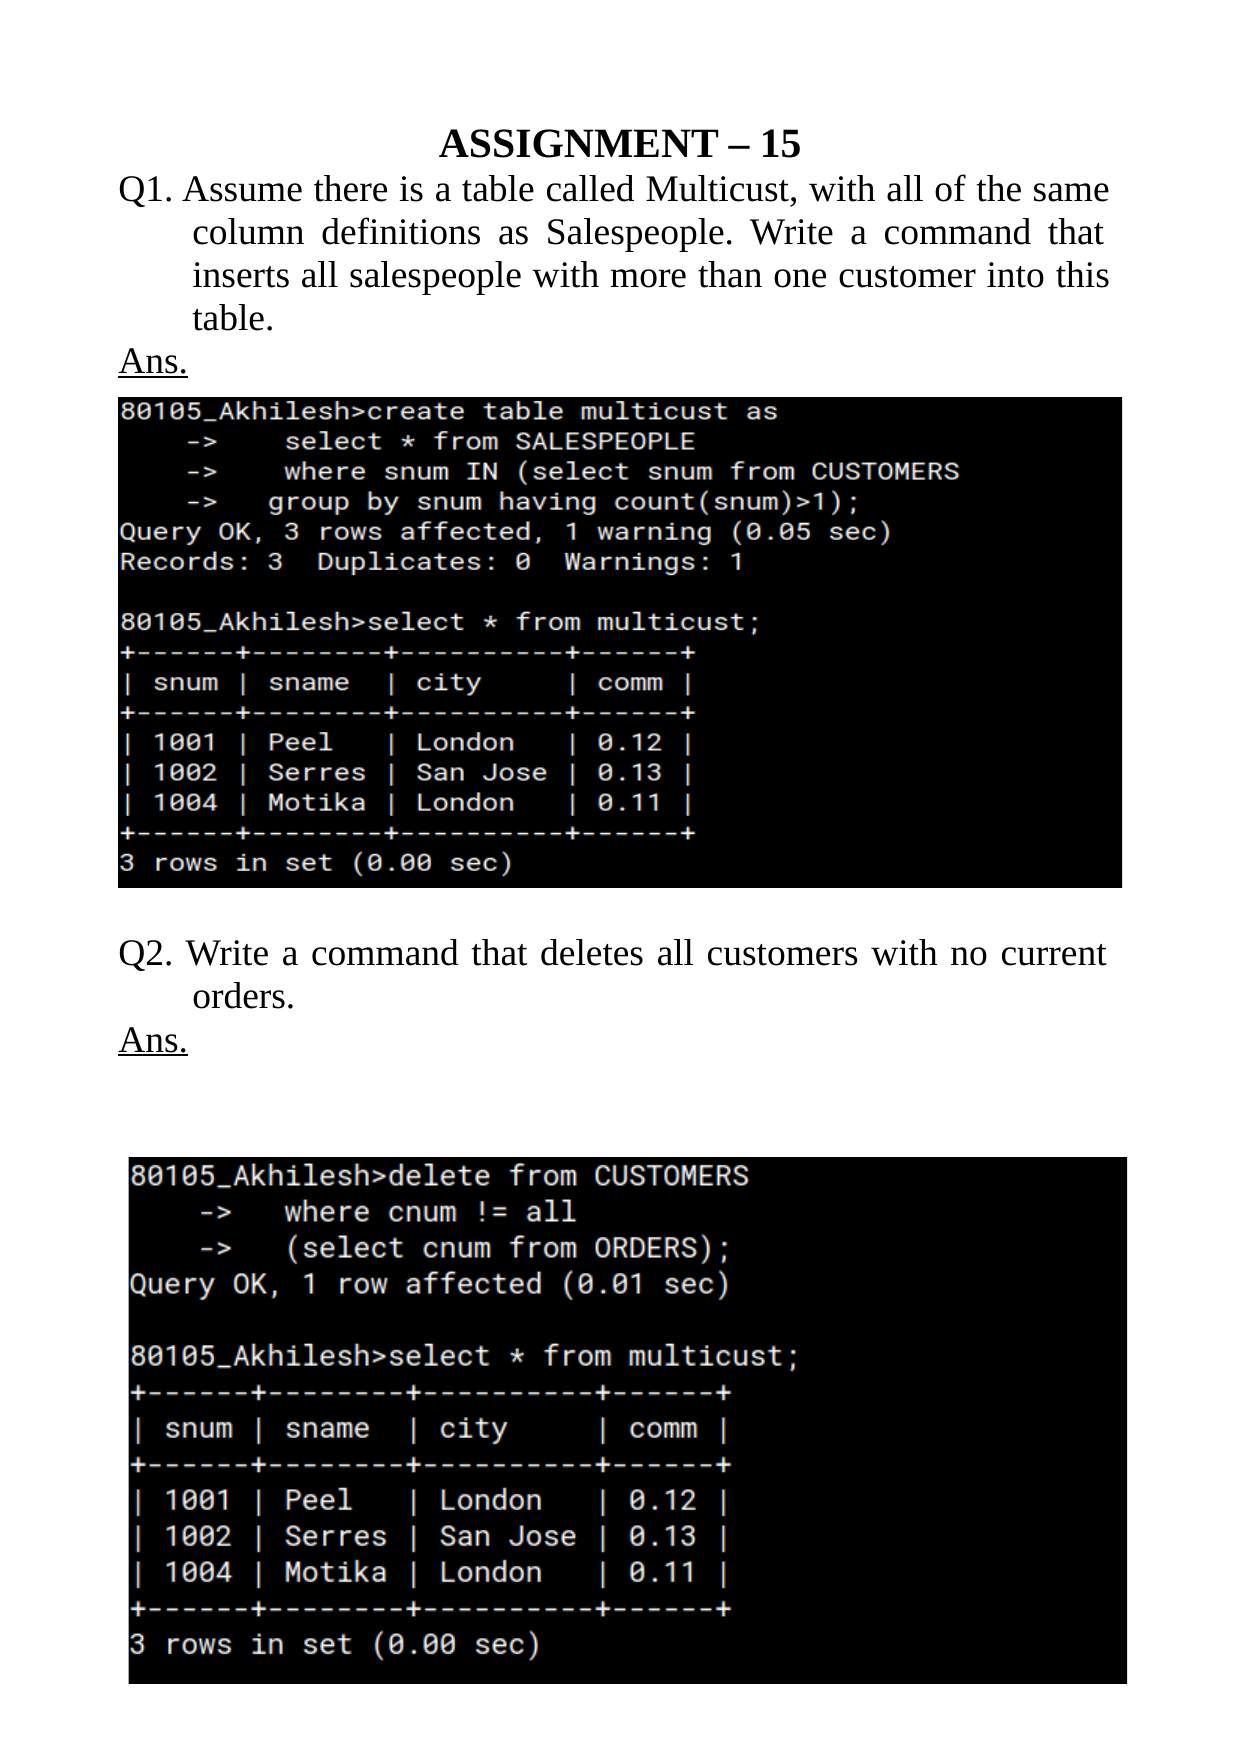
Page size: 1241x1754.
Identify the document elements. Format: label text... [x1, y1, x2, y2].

text Ans. [118, 338, 1122, 382]
text ASSIGNMENT – 15 [118, 118, 1122, 166]
text Q2. Write a command that deletes all customers with no current orders. [118, 931, 1122, 1017]
picture [128, 1157, 1128, 1684]
text Q1. Assume there is a table called Multicust, with all of the same column definitions as Salespeople. Write a command that inserts all salespeople with more than one customer into this table. [118, 166, 1122, 338]
picture [118, 397, 1123, 888]
text Ans. [118, 1017, 1122, 1060]
